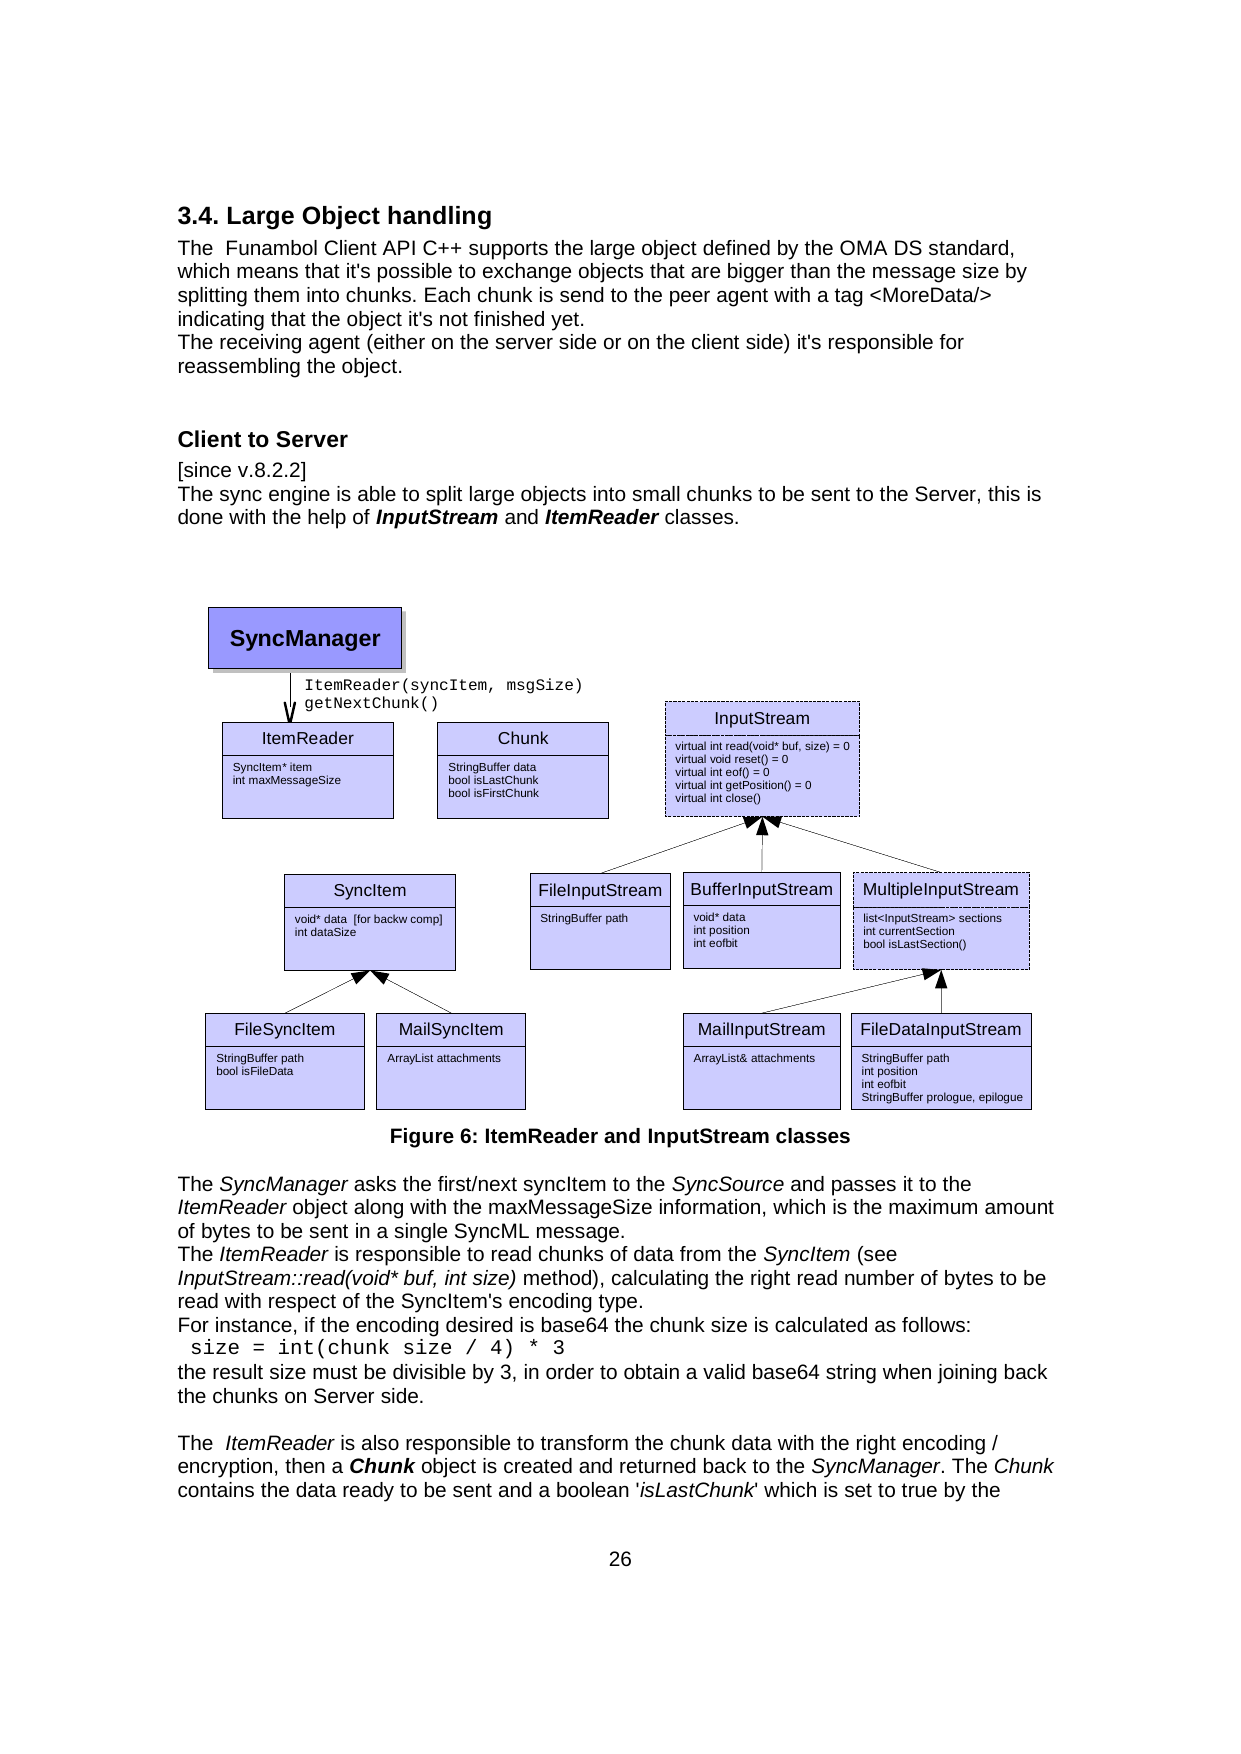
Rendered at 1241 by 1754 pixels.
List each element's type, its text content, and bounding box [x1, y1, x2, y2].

text The Funambol Client API C++ supports the large object defined by the OMA DS standard, which means that it's possible to exchange objects that are bigger than the message size by splitting them into chunks. Each chunk is send to the peer agent with a tag <MoreData/> indicating that the object it's not finished yet. [177, 236, 1063, 331]
text The ItemReader is also responsible to transform the chunk data with the right encoding / encryption, then a Chunk object is created and returned back to the SyncManager. The Chunk contains the data ready to be sent and a boolean 'isLastChunk' which is set to true by the [177, 1431, 1063, 1502]
text Figure 6: ItemReader and InputStream classes [201, 587, 1040, 1148]
text The receiving agent (either on the server side or on the client side) it's responsible for reassembling the object. [177, 331, 1063, 378]
text [since v.8.2.2] [177, 458, 1063, 482]
text [201, 562, 1040, 587]
text size = int(chunk size / 4) * 3 [177, 1337, 1063, 1361]
text The ItemReader is responsible to read chunks of data from the SyncItem (see InputStream::read(void* buf, int size) method), calculating the right read number of bytes to be read with respect of the SyncItem's encoding type. [177, 1243, 1063, 1313]
subtitle Client to Server [177, 426, 1063, 452]
text the result size must be divisible by 3, in order to obtain a valid base64 string when joining back the chunks on Server side. [177, 1361, 1063, 1408]
text The SyncManager asks the first/next syncItem to the SyncSource and passes it to the ItemReader object along with the maxMessageSize information, which is the maximum amount of bytes to be sent in a single SyncML message. [177, 529, 1063, 1243]
subtitle Large Object handling [177, 202, 1063, 230]
text For instance, if the encoding desired is base64 the chunk size is calculated as follows: [177, 1313, 1063, 1337]
text The sync engine is able to split large objects into small chunks to be sent to the Server, this is done with the help of InputStream and ItemReader classes. [177, 482, 1063, 529]
